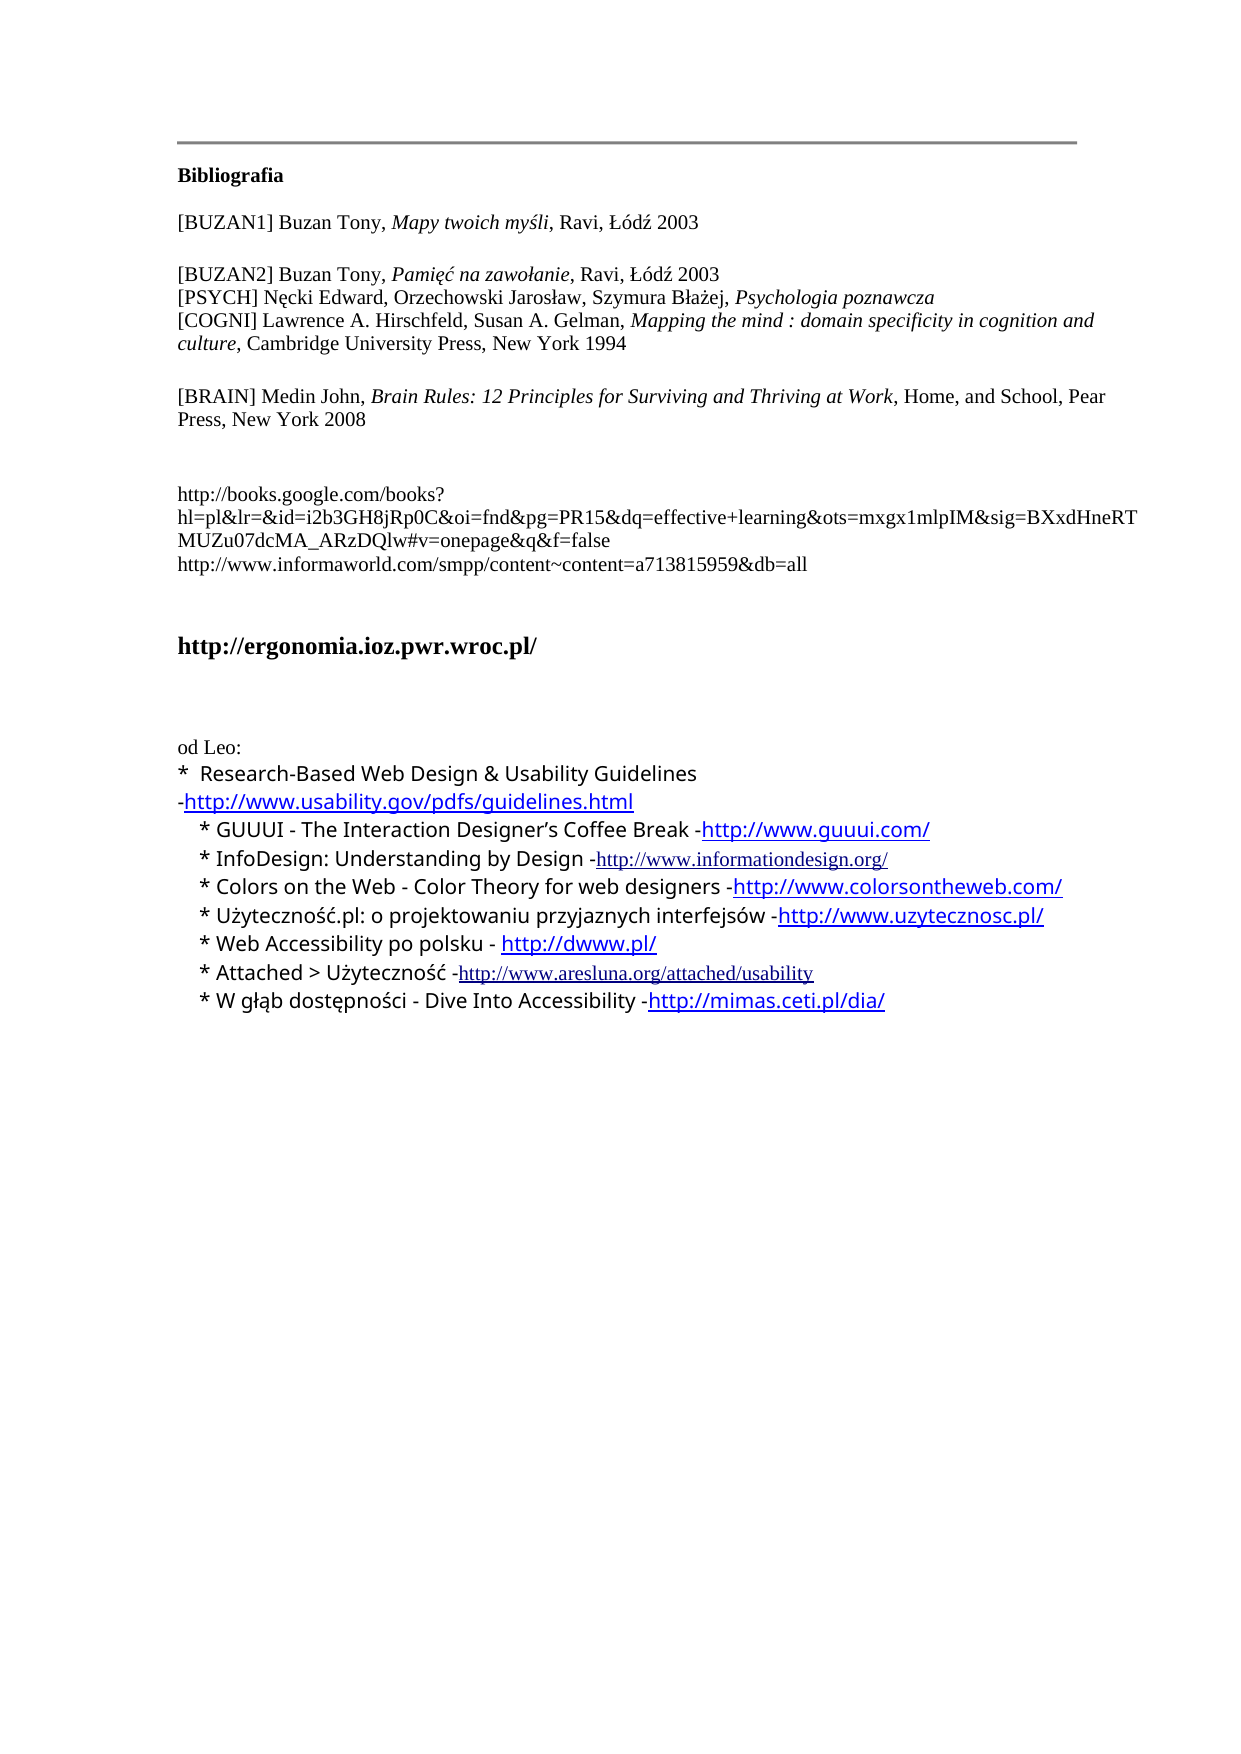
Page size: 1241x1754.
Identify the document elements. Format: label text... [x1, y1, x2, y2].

text http://ergonomia.ioz.pwr.wroc.pl/ [177, 605, 1152, 683]
text od Leo: * Research-Based Web Design & Usability Guidelines -http://www.usability.gov/pdfs/guidelines.html * GUUUI - The Interaction Designer’s Coffee Break -http://www.guuui.com/ * InfoDesign: Understanding by Design -http://www.informationdesign.org/ * Colors on the Web - Color Theory for web designers -http://www.colorsontheweb.com/ * Użyteczność.pl: o projektowaniu przyjaznych interfejsów -http://www.uzytecznosc.pl/ * Web Accessibility po polsku - http://dwww.pl/ * Attached > Użyteczność -http://www.aresluna.org/attached/usability * W głąb dostępności - Dive Into Accessibility -http://mimas.ceti.pl/dia/ [177, 712, 1152, 1015]
text [BRAIN] Medin John, Brain Rules: 12 Principles for Surviving and Thriving at Work, Home, and School, Pear Press, New York 2008 [177, 384, 1152, 454]
text http://books.google.com/books?hl=pl&lr=&id=i2b3GH8jRp0C&oi=fnd&pg=PR15&dq=effective+learning&ots=mxgx1mlpIM&sig=BXxdHneRTMUZu07dcMA_ARzDQlw#v=onepage&q&f=false http://www.informaworld.com/smpp/content~content=a713815959&db=all [177, 483, 1152, 576]
text Bibliografia [BUZAN1] Buzan Tony, Mapy twoich myśli, Ravi, Łódź 2003 [177, 164, 1152, 234]
text [BUZAN2] Buzan Tony, Pamięć na zawołanie, Ravi, Łódź 2003 [PSYCH] Nęcki Edward, Orzechowski Jarosław, Szymura Błażej, Psychologia poznawcza [COGNI] Lawrence A. Hirschfeld, Susan A. Gelman, Mapping the mind : domain specificity in cognition and culture, Cambridge University Press, New York 1994 [631, 263, 1152, 355]
